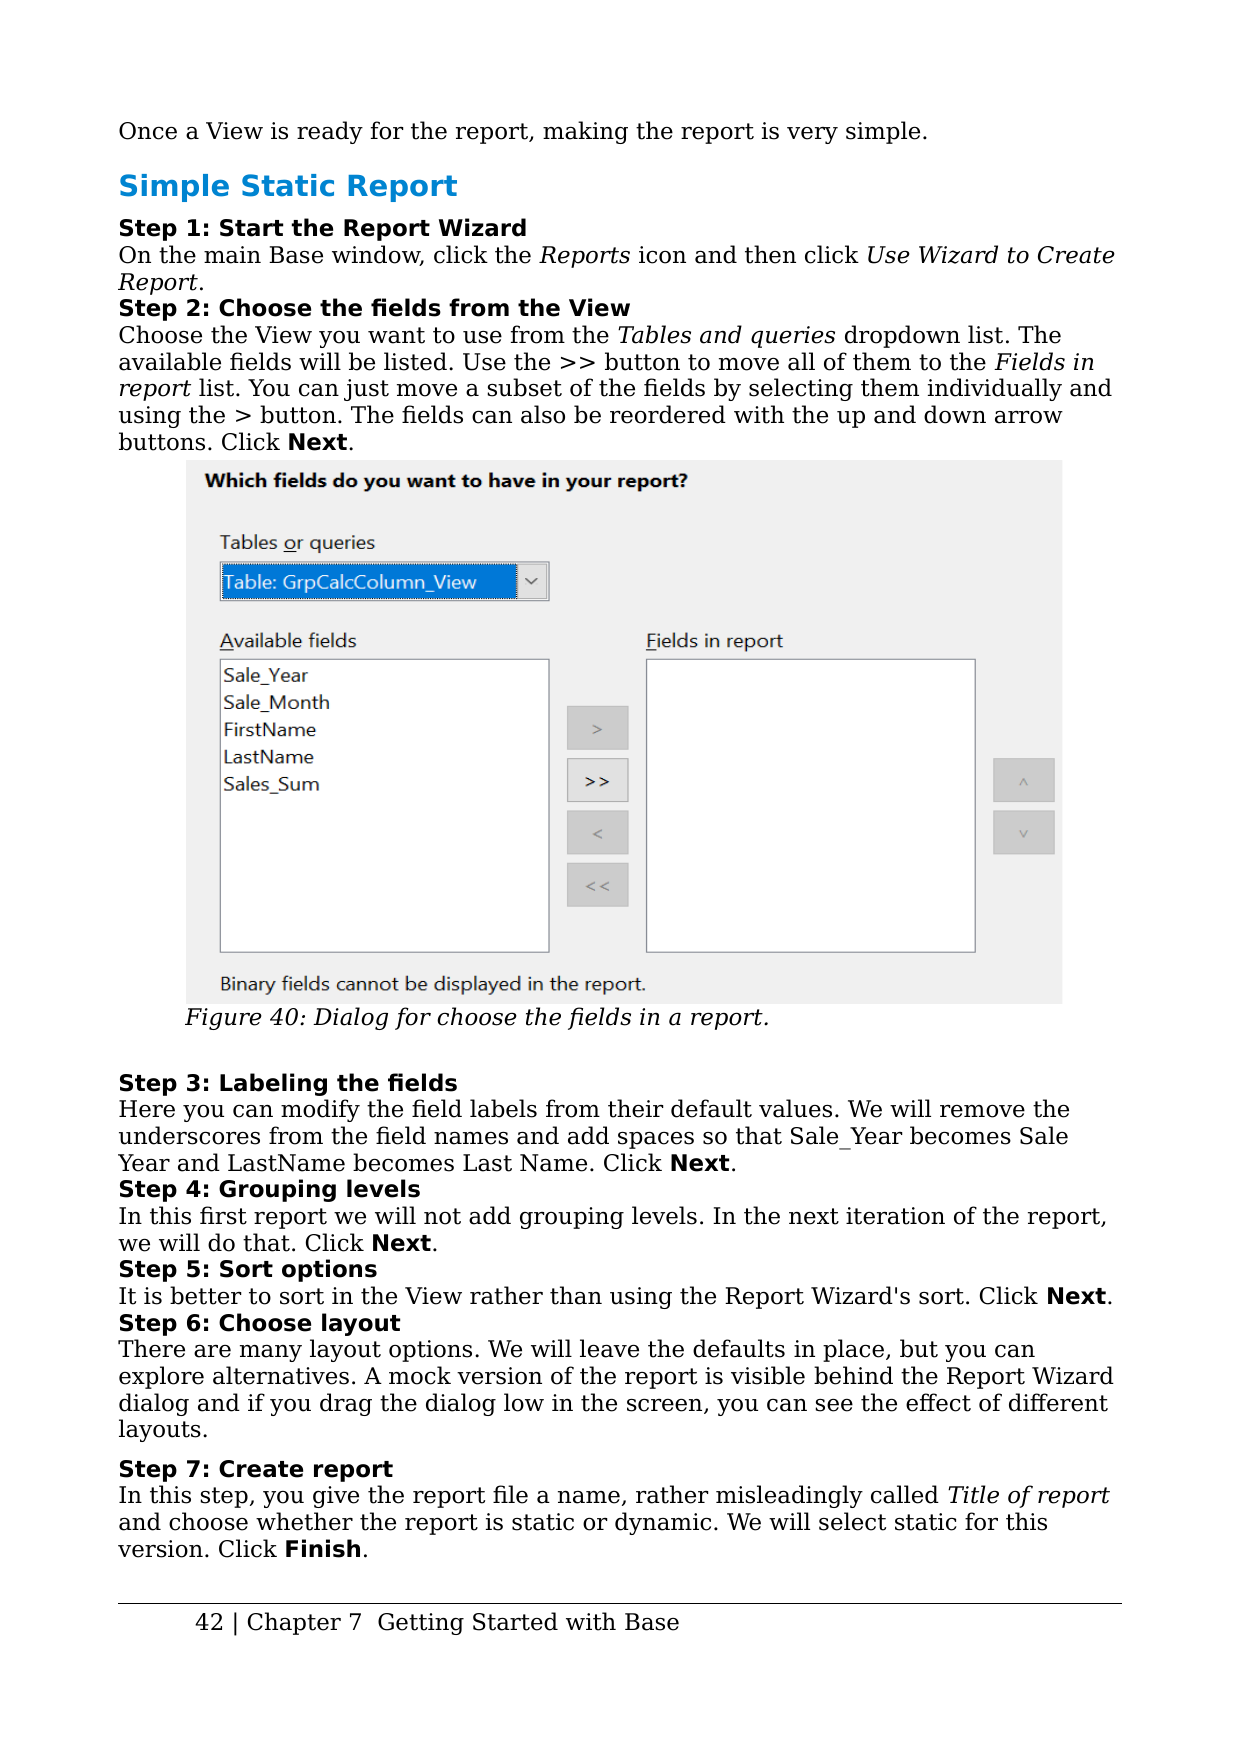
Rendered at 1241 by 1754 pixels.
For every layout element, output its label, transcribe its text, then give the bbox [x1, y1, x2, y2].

text In this first report we will not add grouping levels. In the next iteration of the report, we will do that. Click Next. [118, 1203, 1122, 1257]
text Step 7: Create report [118, 1456, 1122, 1482]
text In this step, you give the report file a name, rather misleadingly called Title of report and choose whether the report is static or dynamic. We will select static for this version. Click Finish. [118, 1482, 1122, 1562]
text Here you can modify the field labels from their default values. We will remove the underscores from the field names and add spaces so that Sale_Year becomes Sale Year and LastName becomes Last Name. Click Next. [118, 1097, 1122, 1177]
picture [186, 460, 1063, 1004]
text There are many layout options. We will leave the defaults in place, but you can explore alternatives. A mock version of the report is visible behind the Report Wizard dialog and if you drag the dialog low in the screen, you can see the effect of different layouts. [118, 1337, 1122, 1443]
text On the main Base window, click the Reports icon and then click Use Wizard to Create Report. [118, 242, 1122, 295]
text Step 1: Start the Report Wizard [118, 215, 1122, 242]
text Choose the View you want to use from the Tables and queries dropdown list. The available fields will be listed. Use the >> button to move all of them to the Fields in report list. You can just move a subset of the fields by selecting them individually and using the > button. The fields can also be reordered with the up and down arrow buttons. Click Next. [118, 322, 1122, 455]
text Once a View is ready for the report, making the report is very simple. [118, 118, 1122, 145]
text Step 4: Grouping levels [118, 1177, 1122, 1203]
text Step 6: Choose layout [118, 1310, 1122, 1337]
text Step 2: Choose the fields from the View [118, 295, 1122, 322]
text Figure 40: Dialog for choose the fields in a report. [185, 460, 1063, 1031]
text Step 3: Labeling the fields [118, 1070, 1122, 1097]
subtitle Simple Static Report [118, 169, 1122, 203]
text It is better to sort in the View rather than using the Report Wizard's sort. Click Next. [118, 1283, 1122, 1310]
text Step 5: Sort options [118, 1257, 1122, 1283]
